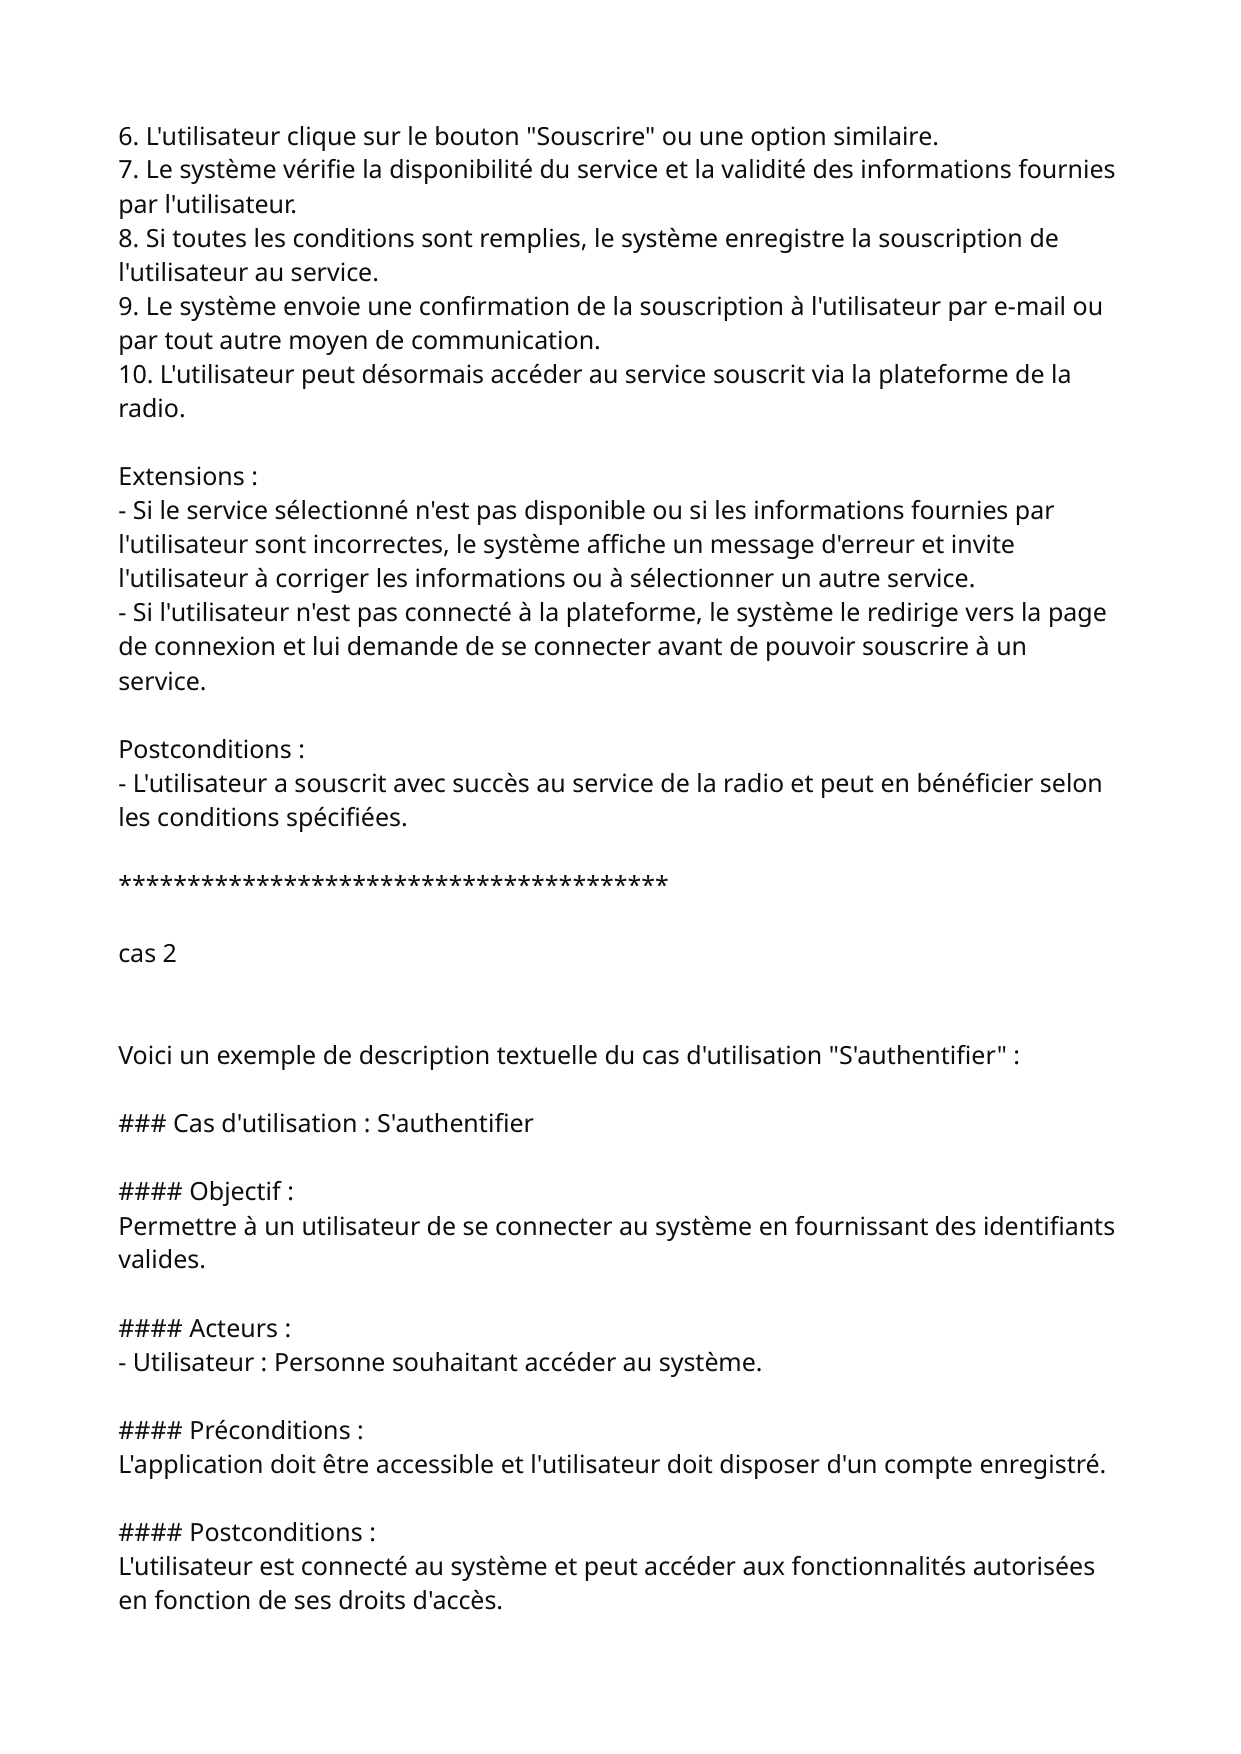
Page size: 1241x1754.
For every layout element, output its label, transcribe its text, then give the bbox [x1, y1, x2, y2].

text #### Préconditions : [118, 1412, 1122, 1447]
text #### Postconditions : [118, 1515, 1122, 1549]
text - Utilisateur : Personne souhaitant accéder au système. [118, 1344, 1122, 1378]
text - L'utilisateur a souscrit avec succès au service de la radio et peut en bénéficier selon les conditions spécifiées. [118, 765, 1122, 833]
text #### Objectif : [118, 1174, 1122, 1208]
text Permettre à un utilisateur de se connecter au système en fournissant des identifiants valides. [118, 1208, 1122, 1276]
text 6. L'utilisateur clique sur le bouton "Souscrire" ou une option similaire. [118, 118, 1122, 152]
text L'application doit être accessible et l'utilisateur doit disposer d'un compte enregistré. [118, 1447, 1122, 1481]
text Postconditions : [118, 731, 1122, 765]
text Voici un exemple de description textuelle du cas d'utilisation "S'authentifier" : [118, 1038, 1122, 1072]
text 10. L'utilisateur peut désormais accéder au service souscrit via la plateforme de la radio. [118, 357, 1122, 425]
text - Si le service sélectionné n'est pas disponible ou si les informations fournies par l'utilisateur sont incorrectes, le système affiche un message d'erreur et invite l'utilisateur à corriger les informations ou à sélectionner un autre service. [118, 493, 1122, 595]
text #### Acteurs : [118, 1310, 1122, 1344]
text 9. Le système envoie une confirmation de la souscription à l'utilisateur par e-mail ou par tout autre moyen de communication. [118, 288, 1122, 357]
text - Si l'utilisateur n'est pas connecté à la plateforme, le système le redirige vers la page de connexion et lui demande de se connecter avant de pouvoir souscrire à un service. [118, 595, 1122, 697]
text **************************************** [118, 867, 1122, 902]
text 8. Si toutes les conditions sont remplies, le système enregistre la souscription de l'utilisateur au service. [118, 220, 1122, 288]
text cas 2 [118, 936, 1122, 970]
text Extensions : [118, 459, 1122, 493]
text L'utilisateur est connecté au système et peut accéder aux fonctionnalités autorisées en fonction de ses droits d'accès. [118, 1549, 1122, 1617]
text 7. Le système vérifie la disponibilité du service et la validité des informations fournies par l'utilisateur. [118, 152, 1122, 220]
text ### Cas d'utilisation : S'authentifier [118, 1106, 1122, 1140]
